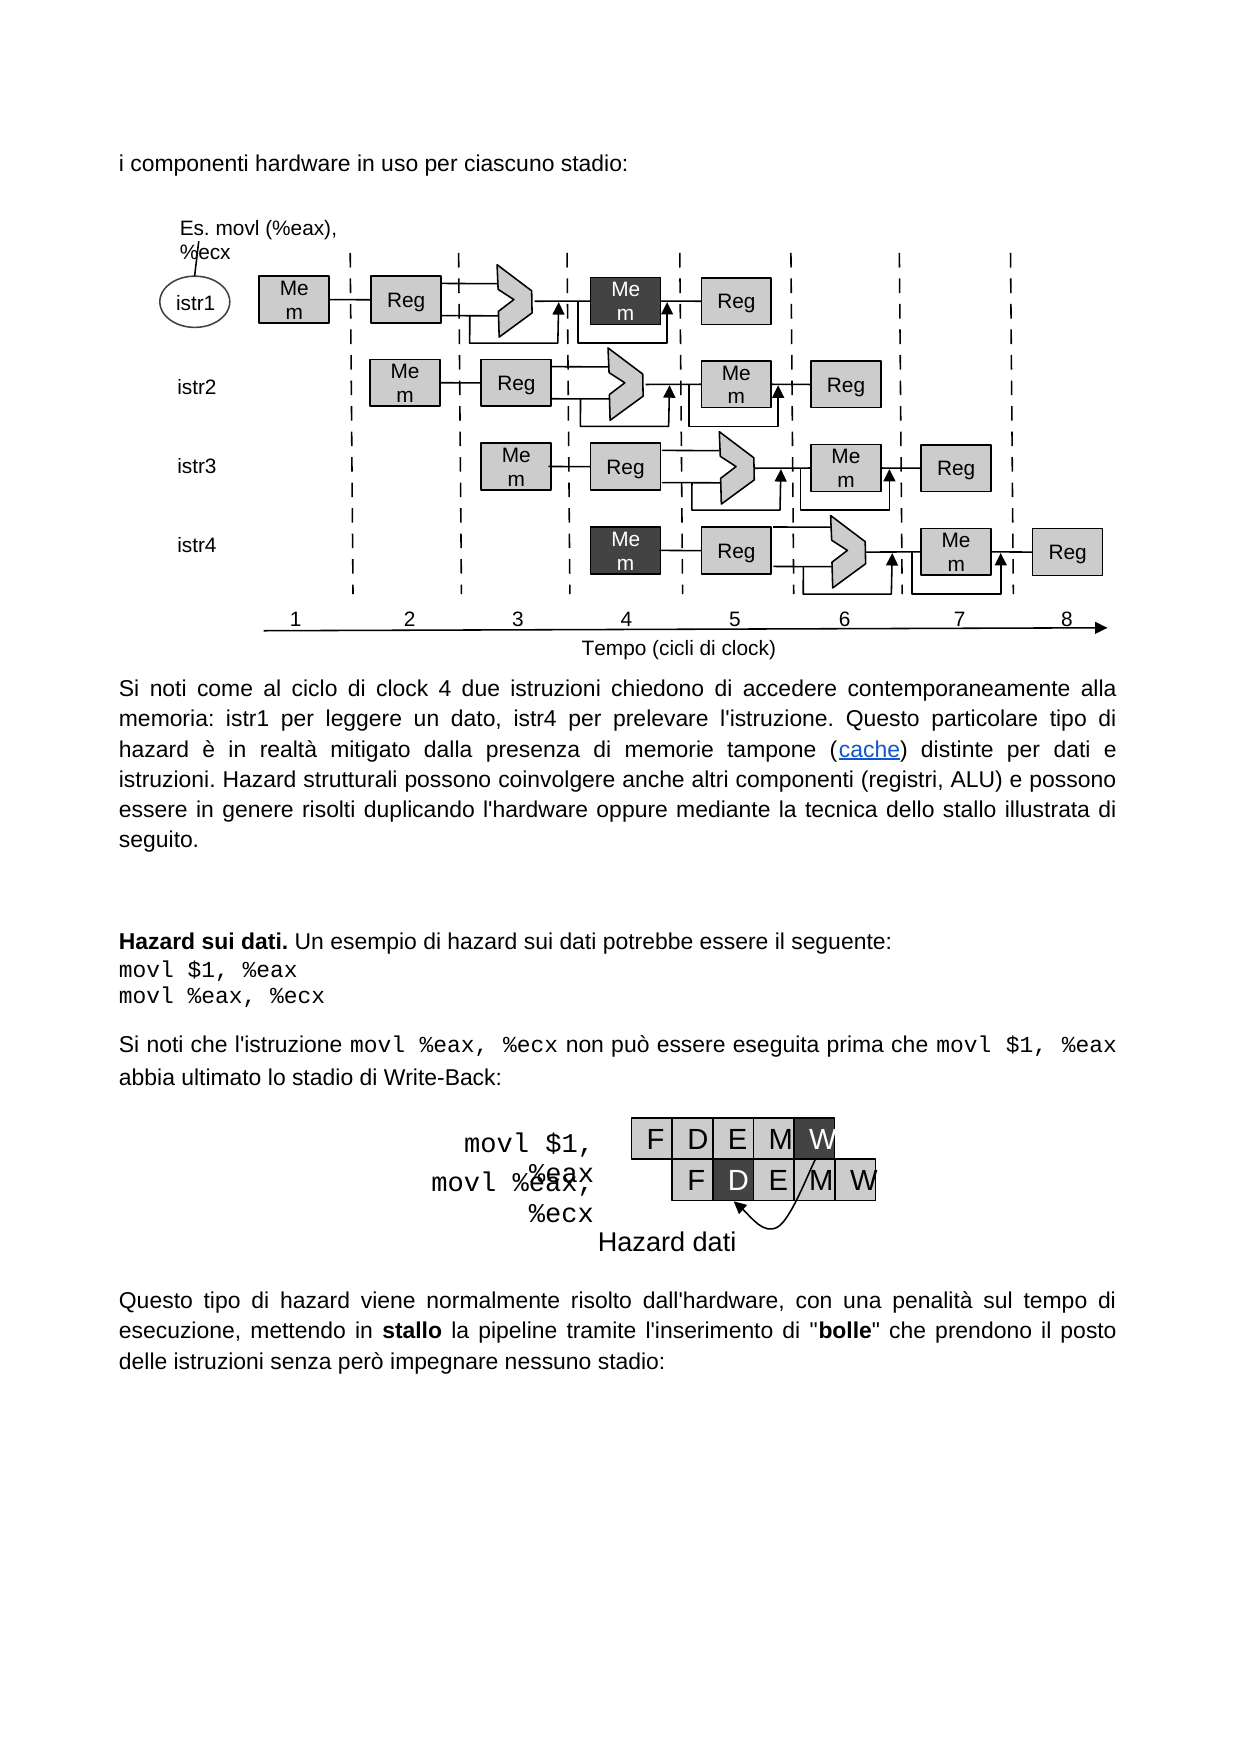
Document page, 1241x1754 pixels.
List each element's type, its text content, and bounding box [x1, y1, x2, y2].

text i componenti hardware in uso per ciascuno stadio: [119, 150, 1117, 176]
text movl $1, %eax [119, 958, 1117, 984]
text Hazard sui dati. Un esempio di hazard sui dati potrebbe essere il seguente: [119, 928, 1117, 955]
text Si noti come al ciclo di clock 4 due istruzioni chiedono di accedere contemporaneamente alla memoria: istr1 per leggere un dato, istr4 per prelevare l'istruzione. Questo particolare tipo di hazard è in realtà mitigato dalla presenza di memorie tampone (cache) distinte per dati e istruzioni. Hazard strutturali possono coinvolgere anche altri componenti (registri, ALU) e possono essere in genere risolti duplicando l'hardware oppure mediante la tecnica dello stallo illustrata di seguito. [119, 675, 1117, 853]
text movl %eax, %ecx [119, 984, 1117, 1010]
text Questo tipo di hazard viene normalmente risolto dall'hardware, con una penalità sul tempo di esecuzione, mettendo in stallo la pipeline tramite l'inserimento di "bolle" che prendono il posto delle istruzioni senza però impegnare nessuno stadio: [119, 1287, 1117, 1374]
text Si noti che l'istruzione movl %eax, %ecx non può essere eseguita prima che movl $1, %eax abbia ultimato lo stadio di Write-Back: [119, 1031, 1117, 1090]
